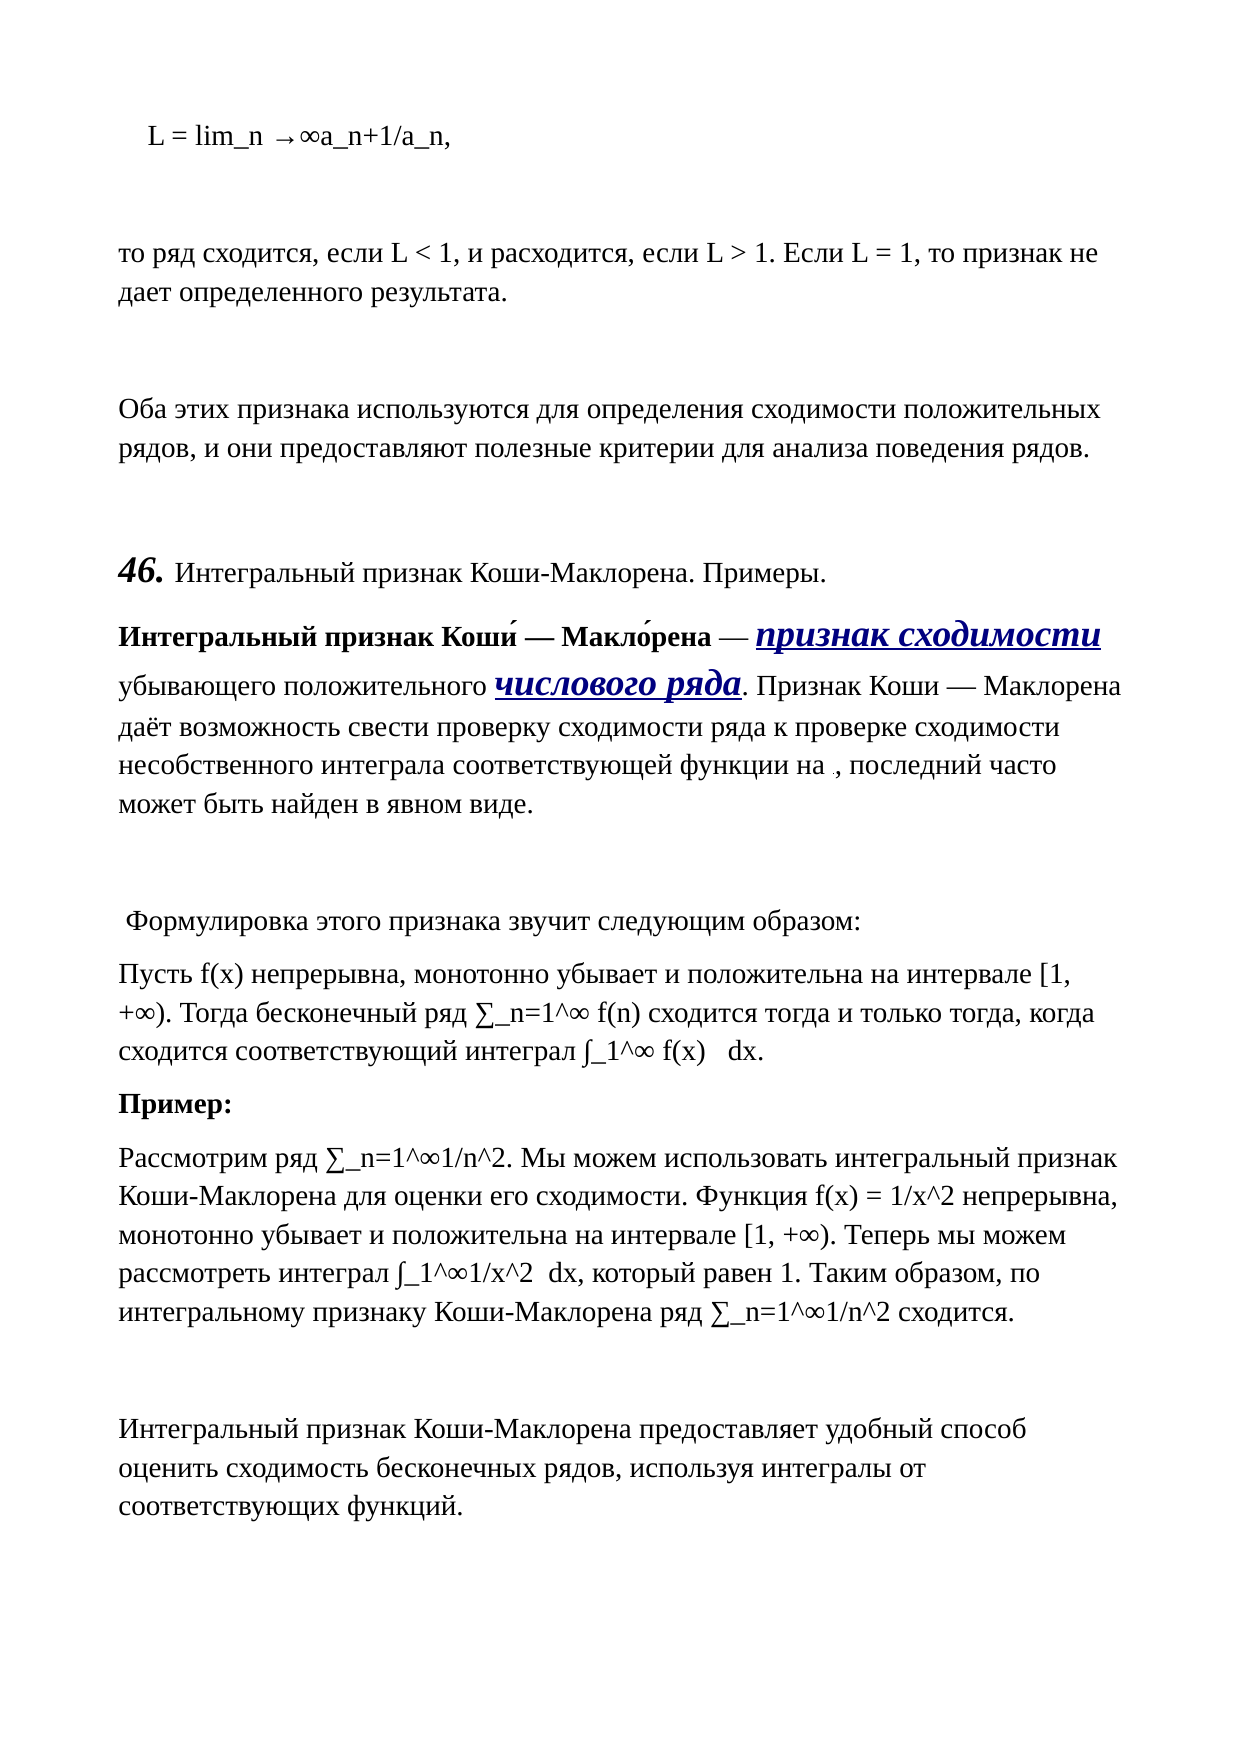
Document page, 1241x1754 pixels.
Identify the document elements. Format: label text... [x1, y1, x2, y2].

text Оба этих признака используются для определения сходимости положительных рядов, и они предоставляют полезные критерии для анализа поведения рядов. [118, 391, 1122, 463]
text 46. Интегральный признак Коши-Маклорена. Примеры. [118, 547, 1122, 590]
text Рассмотрим ряд ∑_n=1^∞1/n^2. Мы можем использовать интегральный признак Коши-Маклорена для оценки его сходимости. Функция f(x) = 1/x^2 непрерывна, монотонно убывает и положительна на интервале [1, +∞). Теперь мы можем рассмотреть интеграл ∫_1^∞1/x^2 dx, который равен 1. Таким образом, по интегральному признаку Коши-Маклорена ряд ∑_n=1^∞1/n^2 сходится. [118, 1140, 1122, 1327]
text Пример: [118, 1087, 1122, 1120]
text то ряд сходится, если L < 1, и расходится, если L > 1. Если L = 1, то признак не дает определенного результата. [118, 235, 1122, 307]
text Интегральный признак Коши́ — Макло́рена — признак сходимости убывающего положительного числового ряда. Признак Коши — Маклорена даёт возможность свести проверку сходимости ряда к проверке сходимости несобственного интеграла соответствующей функции на , последний часто может быть найден в явном виде. [118, 611, 1122, 819]
text L = lim_n →∞a_n+1/a_n, [118, 118, 1122, 152]
text Формулировка этого признака звучит следующим образом: [118, 903, 1122, 937]
text Пусть f(x) непрерывна, монотонно убывает и положительна на интервале [1, +∞). Тогда бесконечный ряд ∑_n=1^∞ f(n) сходится тогда и только тогда, когда сходится соответствующий интеграл ∫_1^∞ f(x) dx. [118, 956, 1122, 1067]
text Интегральный признак Коши-Маклорена предоставляет удобный способ оценить сходимость бесконечных рядов, используя интегралы от соответствующих функций. [118, 1411, 1122, 1522]
